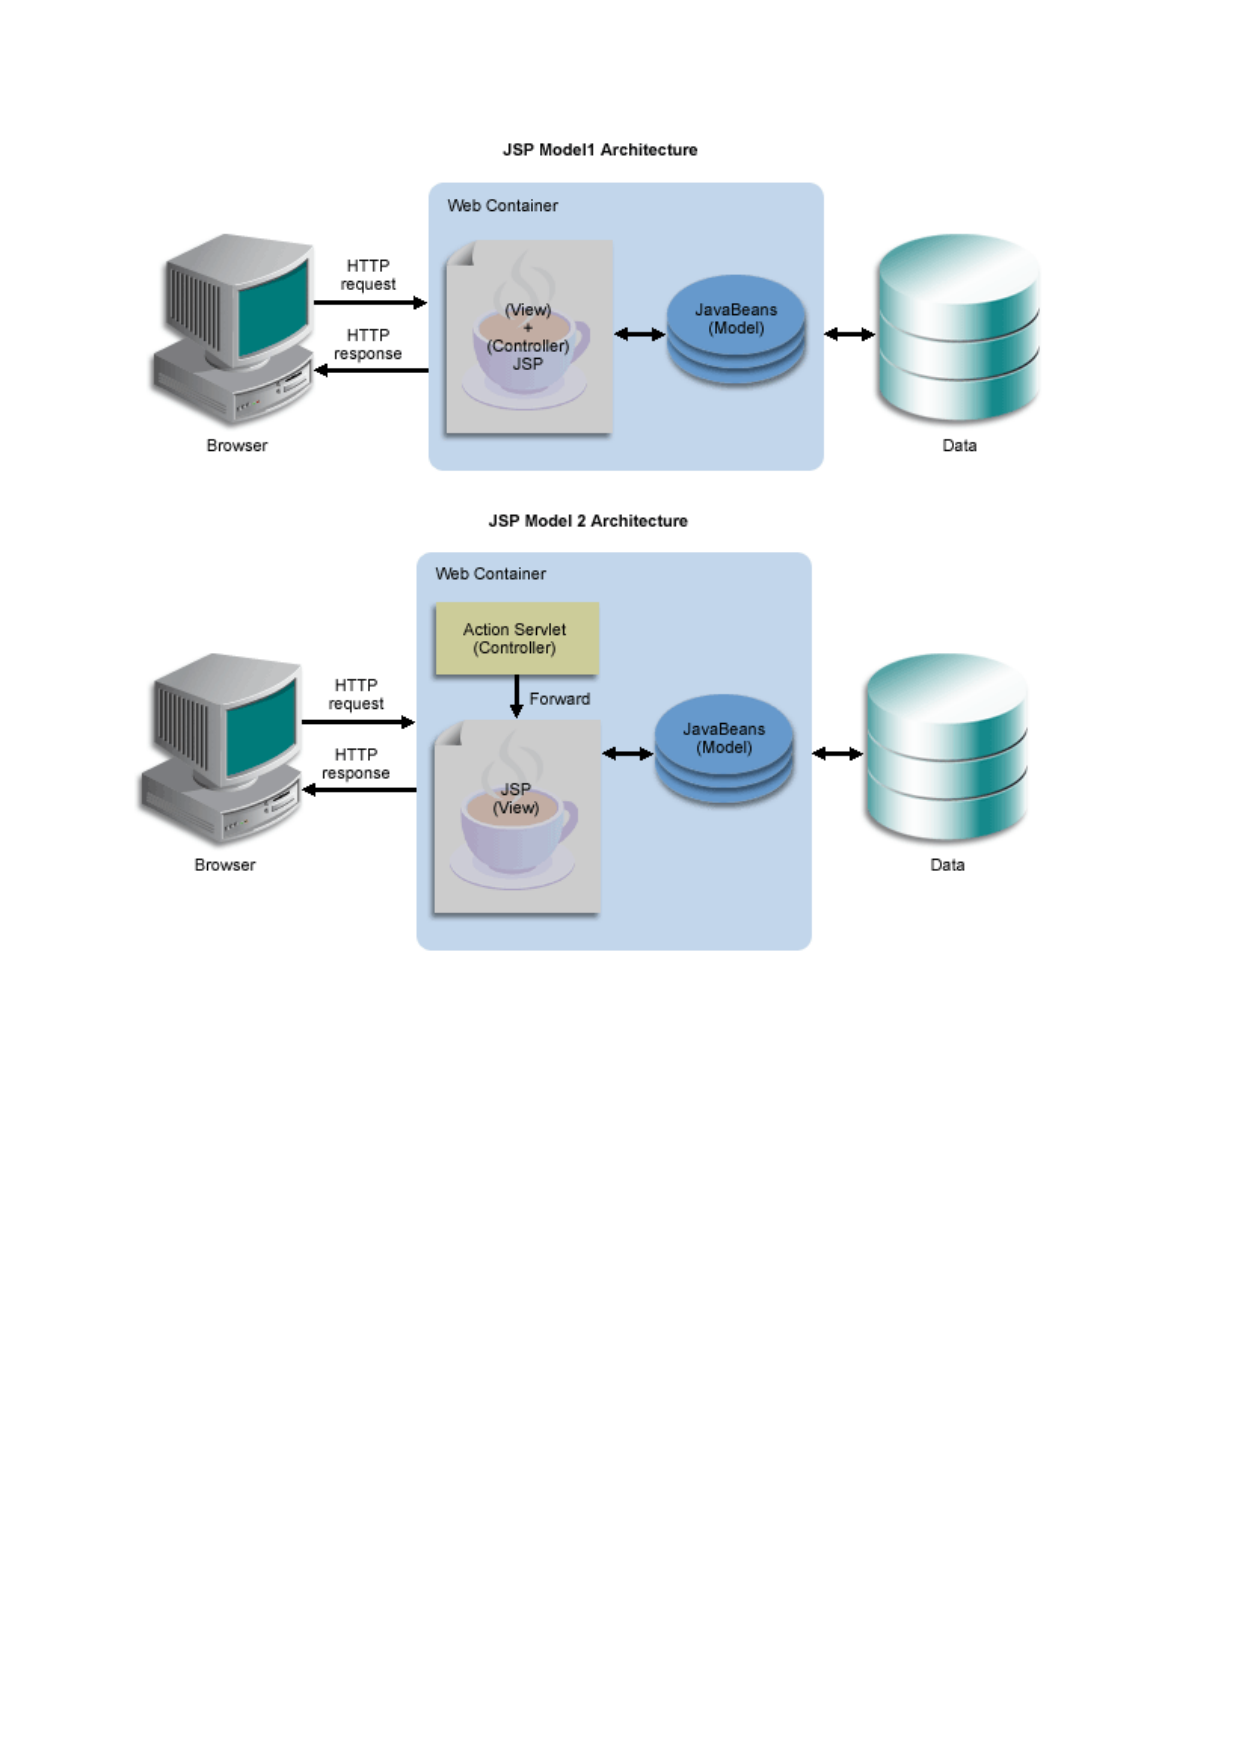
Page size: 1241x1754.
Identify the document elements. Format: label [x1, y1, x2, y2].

picture [118, 118, 1123, 975]
